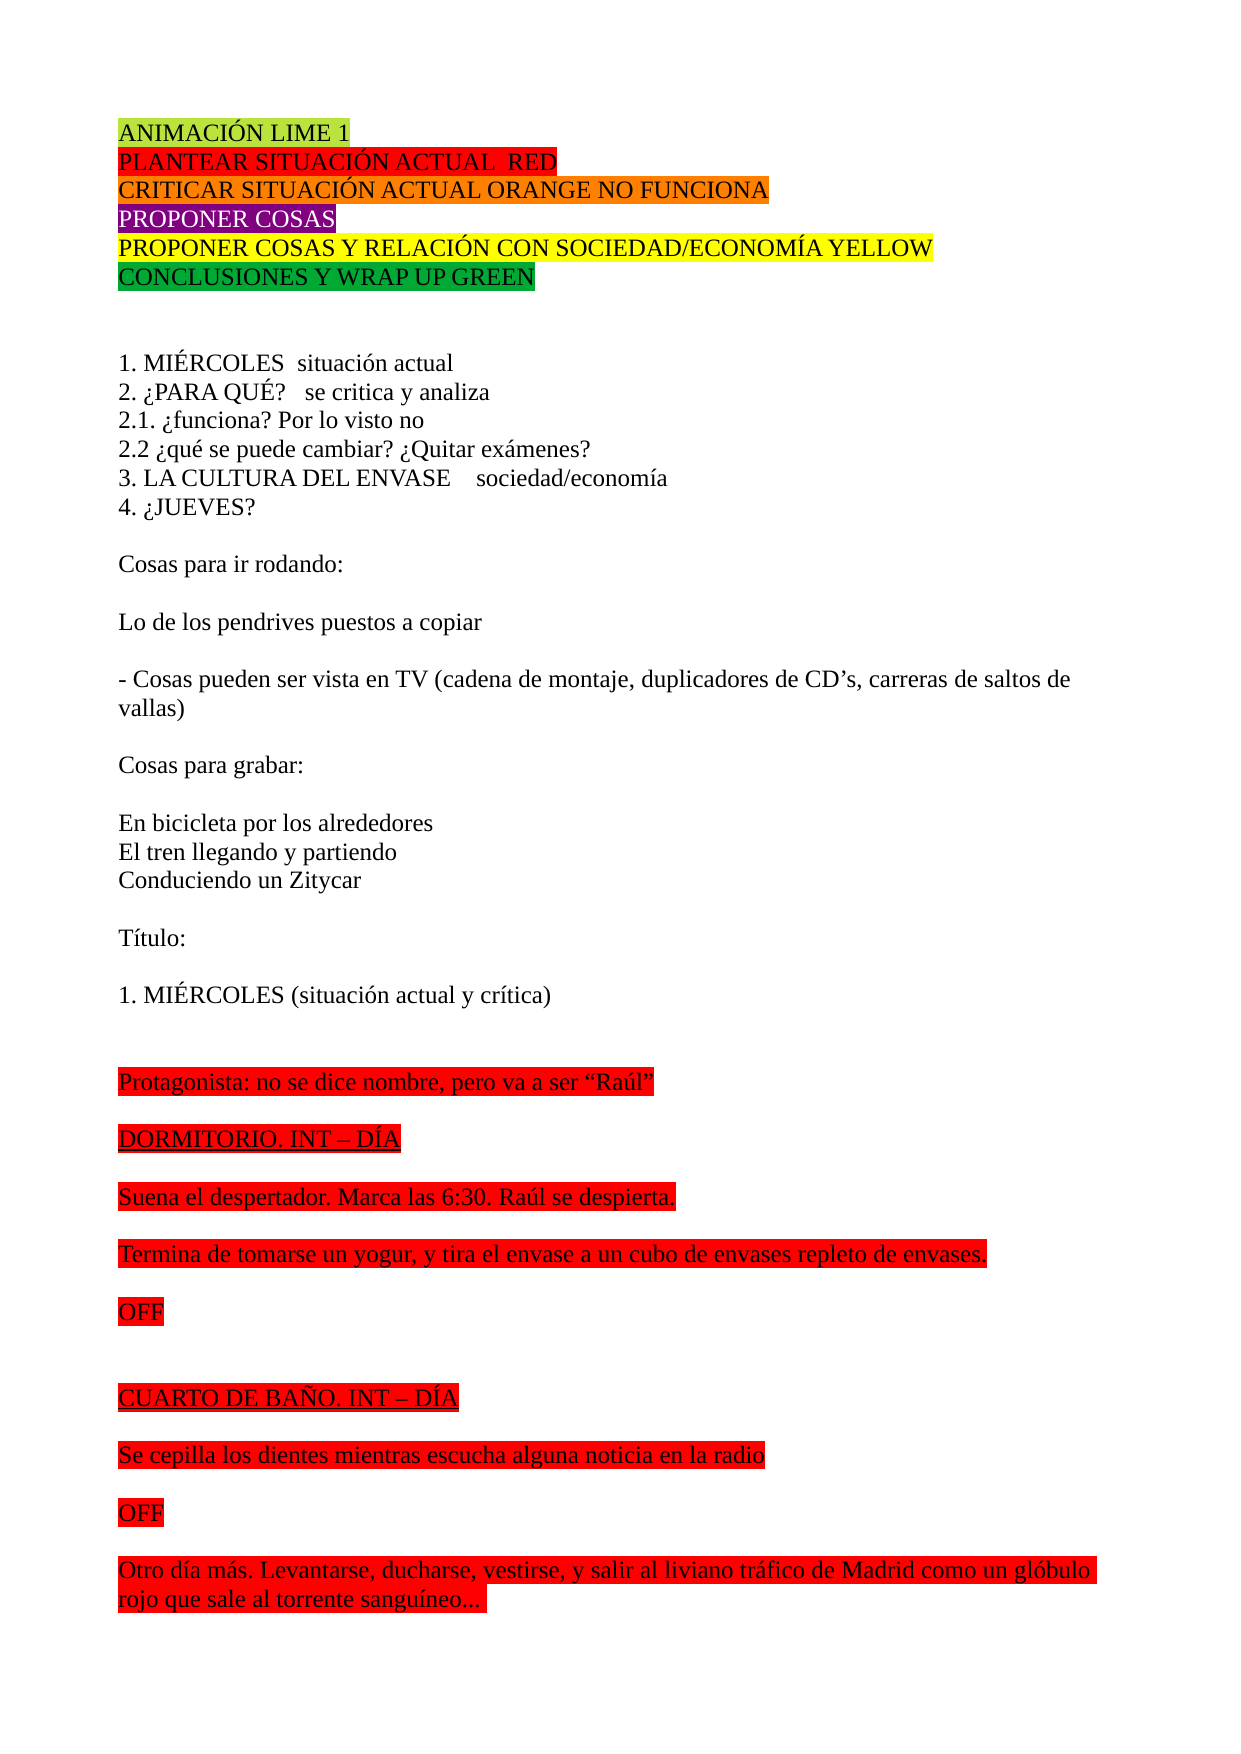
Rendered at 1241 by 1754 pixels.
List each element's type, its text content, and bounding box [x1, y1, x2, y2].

text DORMITORIO. INT – DÍA [118, 1124, 1122, 1153]
text 2.2 ¿qué se puede cambiar? ¿Quitar exámenes? [118, 434, 1122, 463]
text Cosas para grabar: [118, 751, 1122, 779]
text 2.1. ¿funciona? Por lo visto no [118, 406, 1122, 434]
text El tren llegando y partiendo [118, 837, 1122, 866]
text CONCLUSIONES Y WRAP UP GREEN [118, 262, 1122, 291]
text OFF [118, 1297, 1122, 1326]
text 2. ¿PARA QUÉ? se critica y analiza [118, 377, 1122, 406]
text PROPONER COSAS Y RELACIÓN CON SOCIEDAD/ECONOMÍA YELLOW [118, 233, 1122, 262]
text 4. ¿JUEVES? [118, 492, 1122, 521]
text Protagonista: no se dice nombre, pero va a ser “Raúl” [118, 1067, 1122, 1096]
text ANIMACIÓN LIME 1 [118, 118, 1122, 147]
text 1. MIÉRCOLES (situación actual y crítica) [118, 981, 1122, 1009]
text CRITICAR SITUACIÓN ACTUAL ORANGE NO FUNCIONA [118, 176, 1122, 204]
text Termina de tomarse un yogur, y tira el envase a un cubo de envases repleto de envases. [118, 1239, 1122, 1268]
text Conduciendo un Zitycar [118, 866, 1122, 894]
text CUARTO DE BAÑO. INT – DÍA [118, 1383, 1122, 1412]
text Otro día más. Levantarse, ducharse, vestirse, y salir al liviano tráfico de Madrid como un glóbulo rojo que sale al torrente sanguíneo... [118, 1556, 1122, 1613]
text PLANTEAR SITUACIÓN ACTUAL RED [118, 147, 1122, 176]
text En bicicleta por los alrededores [118, 808, 1122, 837]
text OFF [118, 1498, 1122, 1527]
text - Cosas pueden ser vista en TV (cadena de montaje, duplicadores de CD’s, carreras de saltos de vallas) [118, 664, 1122, 722]
text Se cepilla los dientes mientras escucha alguna noticia en la radio [118, 1441, 1122, 1469]
text Título: [118, 923, 1122, 952]
text 1. MIÉRCOLES situación actual [118, 348, 1122, 377]
text Cosas para ir rodando: [118, 549, 1122, 578]
text Lo de los pendrives puestos a copiar [118, 607, 1122, 636]
text Suena el despertador. Marca las 6:30. Raúl se despierta. [118, 1182, 1122, 1211]
text PROPONER COSAS [118, 204, 1122, 233]
text 3. LA CULTURA DEL ENVASE sociedad/economía [118, 463, 1122, 492]
